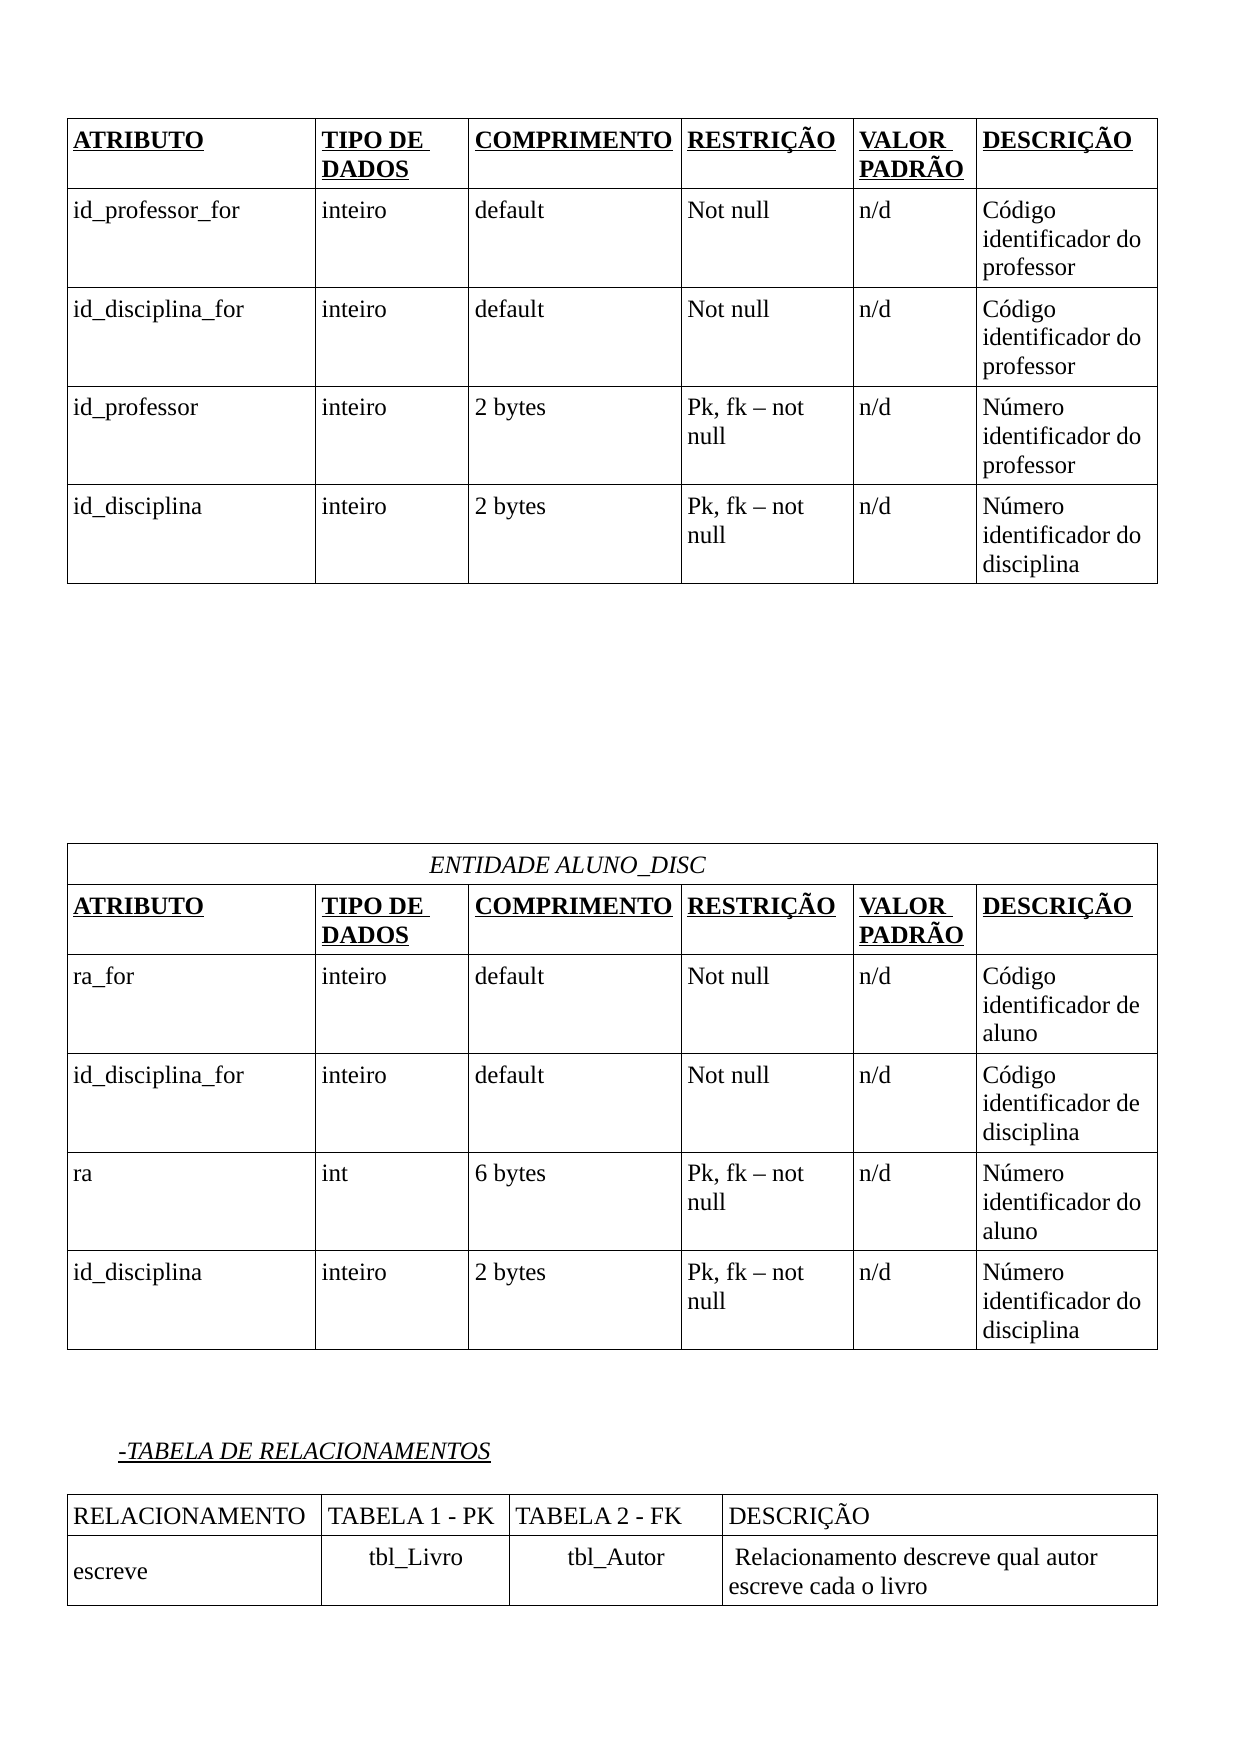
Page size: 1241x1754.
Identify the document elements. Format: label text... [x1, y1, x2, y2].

table_cell tbl_Livro [322, 1536, 509, 1605]
table_cell Not null [682, 288, 853, 386]
table_cell inteiro [316, 288, 468, 386]
table_cell 2 bytes [469, 485, 681, 583]
table_cell n/d [854, 1153, 976, 1250]
table_cell n/d [854, 955, 976, 1053]
table_cell COMPRIMENTO [469, 885, 681, 954]
table_header TABELA 1 - PK [322, 1495, 509, 1535]
table_cell n/d [854, 485, 976, 583]
table_cell n/d [854, 1054, 976, 1152]
table_cell id_professor_for [68, 189, 315, 287]
table_cell n/d [854, 387, 976, 484]
table_cell inteiro [316, 1251, 468, 1349]
table_cell inteiro [316, 1054, 468, 1152]
table_cell n/d [854, 189, 976, 287]
table_cell RESTRIÇÃO [682, 885, 853, 954]
table_cell Código identificador de disciplina [977, 1054, 1157, 1152]
table_header RELACIONAMENTO [68, 1495, 321, 1535]
table_cell TIPO DE DADOS [316, 119, 468, 188]
table_cell COMPRIMENTO [469, 119, 681, 188]
table_cell Not null [682, 955, 853, 1053]
table_header TABELA 2 - FK [510, 1495, 722, 1535]
table_cell n/d [854, 1251, 976, 1349]
table_cell Pk, fk – not null [682, 1153, 853, 1250]
table_cell inteiro [316, 955, 468, 1053]
table_cell Número identificador do disciplina [977, 485, 1157, 583]
table_cell id_disciplina [68, 1251, 315, 1349]
table_cell Número identificador do aluno [977, 1153, 1157, 1250]
table_cell Not null [682, 189, 853, 287]
table_cell Pk, fk – not null [682, 1251, 853, 1349]
table_cell id_disciplina_for [68, 1054, 315, 1152]
table_cell escreve [68, 1536, 321, 1605]
table_cell VALOR PADRÃO [854, 885, 976, 954]
table_cell Número identificador do professor [977, 387, 1157, 484]
table_cell inteiro [316, 189, 468, 287]
table_cell Pk, fk – not null [682, 387, 853, 484]
table_cell ra_for [68, 955, 315, 1053]
table_cell Código identificador do professor [977, 288, 1157, 386]
table_cell Número identificador do disciplina [977, 1251, 1157, 1349]
table_cell default [469, 189, 681, 287]
table_cell 2 bytes [469, 387, 681, 484]
table_cell id_disciplina_for [68, 288, 315, 386]
table_cell tbl_Autor [510, 1536, 722, 1605]
table_cell int [316, 1153, 468, 1250]
table_cell VALOR PADRÃO [854, 119, 976, 188]
table_cell n/d [854, 288, 976, 386]
table_cell default [469, 1054, 681, 1152]
table_cell id_professor [68, 387, 315, 484]
table_cell default [469, 288, 681, 386]
table_cell Código identificador do professor [977, 189, 1157, 287]
table_cell DESCRIÇÃO [977, 119, 1157, 188]
table_cell Relacionamento descreve qual autor escreve cada o livro [723, 1536, 1157, 1605]
table_cell RESTRIÇÃO [682, 119, 853, 188]
table_cell ATRIBUTO [68, 119, 315, 188]
table_header DESCRIÇÃO [723, 1495, 1157, 1535]
table_cell ra [68, 1153, 315, 1250]
text -TABELA DE RELACIONAMENTOS [118, 1436, 1122, 1465]
table_cell Not null [682, 1054, 853, 1152]
table_header ENTIDADE ALUNO_DISC [68, 844, 1157, 884]
table_cell default [469, 955, 681, 1053]
table_cell TIPO DE DADOS [316, 885, 468, 954]
table_cell id_disciplina [68, 485, 315, 583]
table_cell DESCRIÇÃO [977, 885, 1157, 954]
table_cell 2 bytes [469, 1251, 681, 1349]
table_cell 6 bytes [469, 1153, 681, 1250]
table_cell Código identificador de aluno [977, 955, 1157, 1053]
table_cell ATRIBUTO [68, 885, 315, 954]
table_cell Pk, fk – not null [682, 485, 853, 583]
table_cell inteiro [316, 387, 468, 484]
table_cell inteiro [316, 485, 468, 583]
